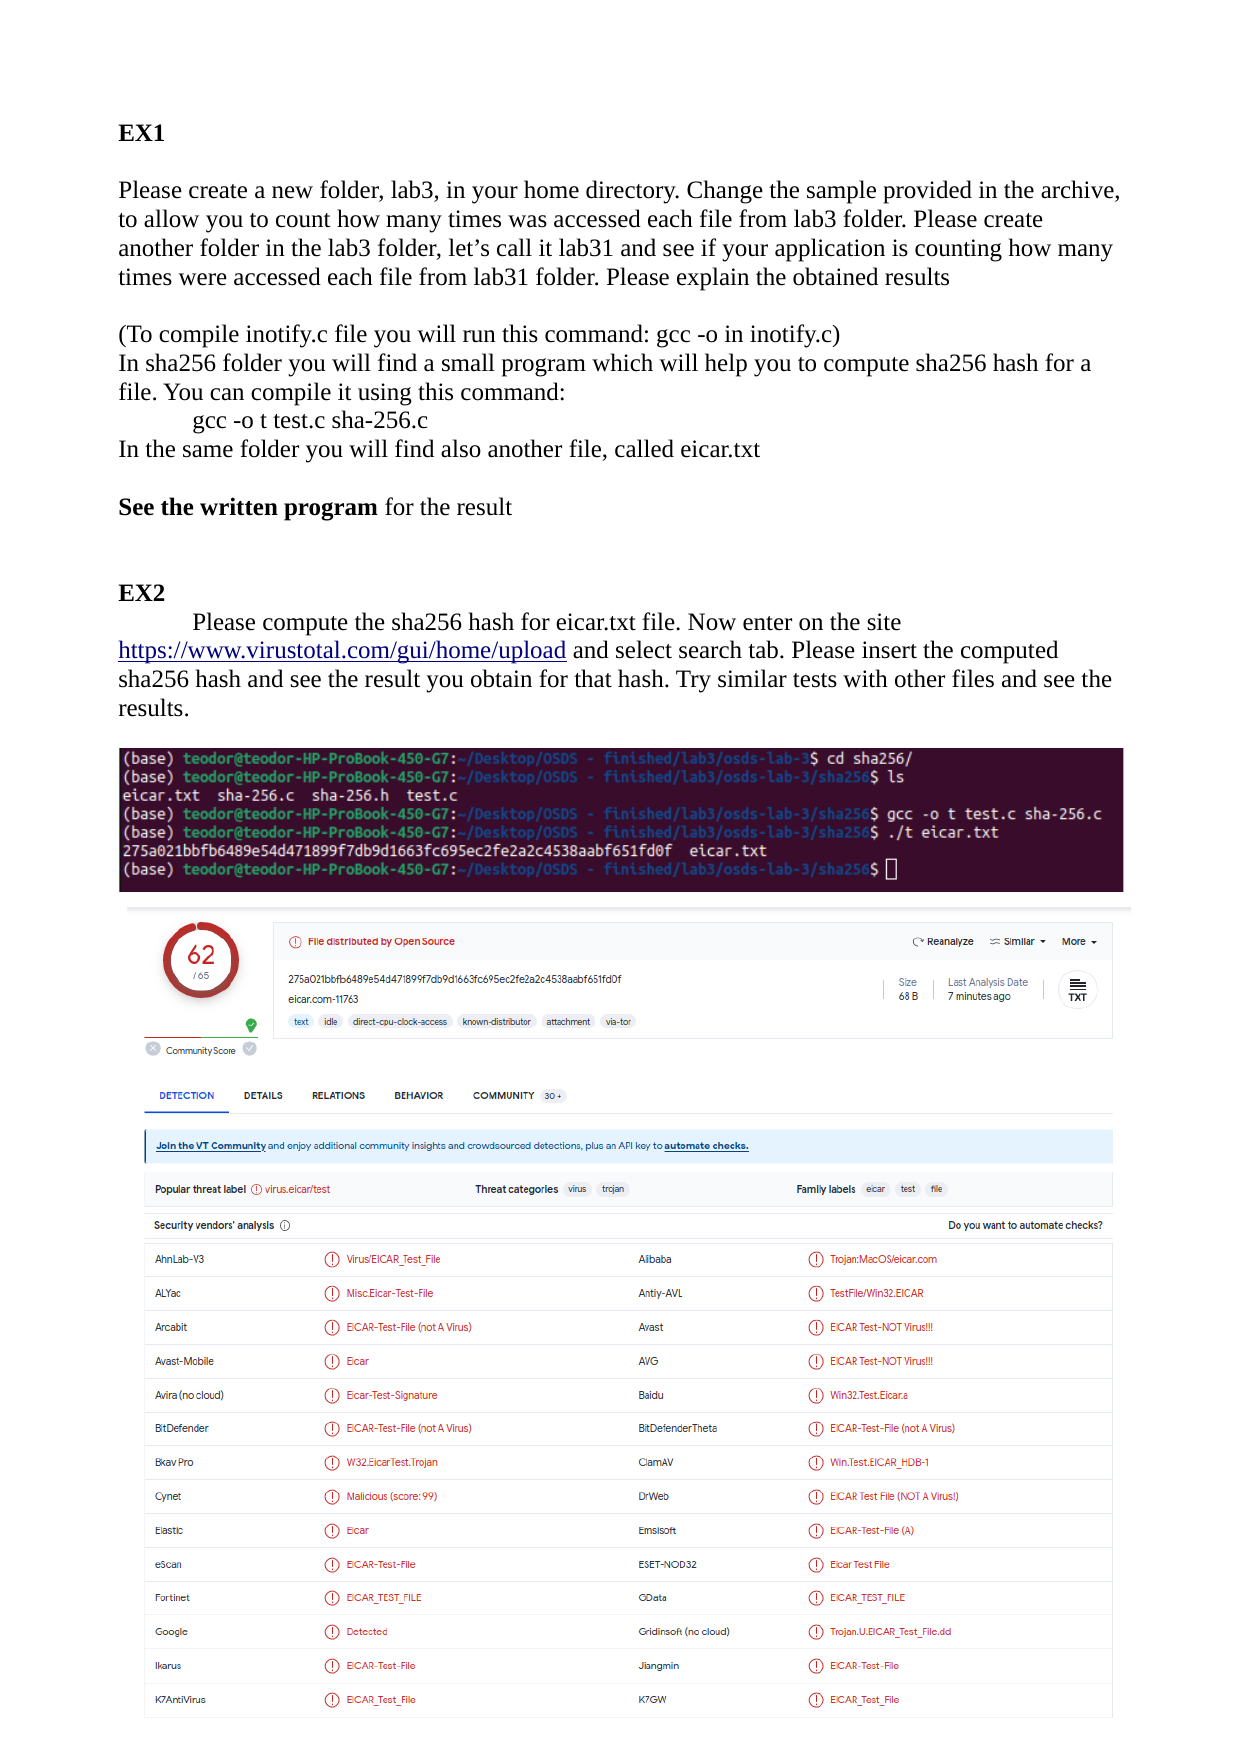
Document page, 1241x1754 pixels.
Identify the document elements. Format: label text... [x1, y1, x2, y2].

text EX2 [118, 578, 1122, 607]
text Please create a new folder, lab3, in your home directory. Change the sample provided in the archive, to allow you to count how many times was accessed each file from lab3 folder. Please create another folder in the lab3 folder, let’s call it lab31 and see if your application is counting how many times were accessed each file from lab31 folder. Please explain the obtained results [118, 176, 1122, 291]
text Please compute the sha256 hash for eicar.txt file. Now enter on the site https://www.virustotal.com/gui/home/upload and select search tab. Please insert the computed sha256 hash and see the result you obtain for that hash. Try similar tests with other files and see the results. [118, 607, 1122, 722]
text gcc -o t test.c sha-256.c [118, 406, 1122, 434]
text EX1 [118, 118, 1122, 147]
picture [127, 904, 1132, 1718]
text See the written program for the result [118, 492, 1122, 521]
text (To compile inotify.c file you will run this command: gcc -o in inotify.c) [118, 319, 1122, 348]
picture [119, 748, 1124, 892]
text In sha256 folder you will find a small program which will help you to compute sha256 hash for a file. You can compile it using this command: [118, 348, 1122, 406]
text In the same folder you will find also another file, called eicar.txt [118, 434, 1122, 463]
